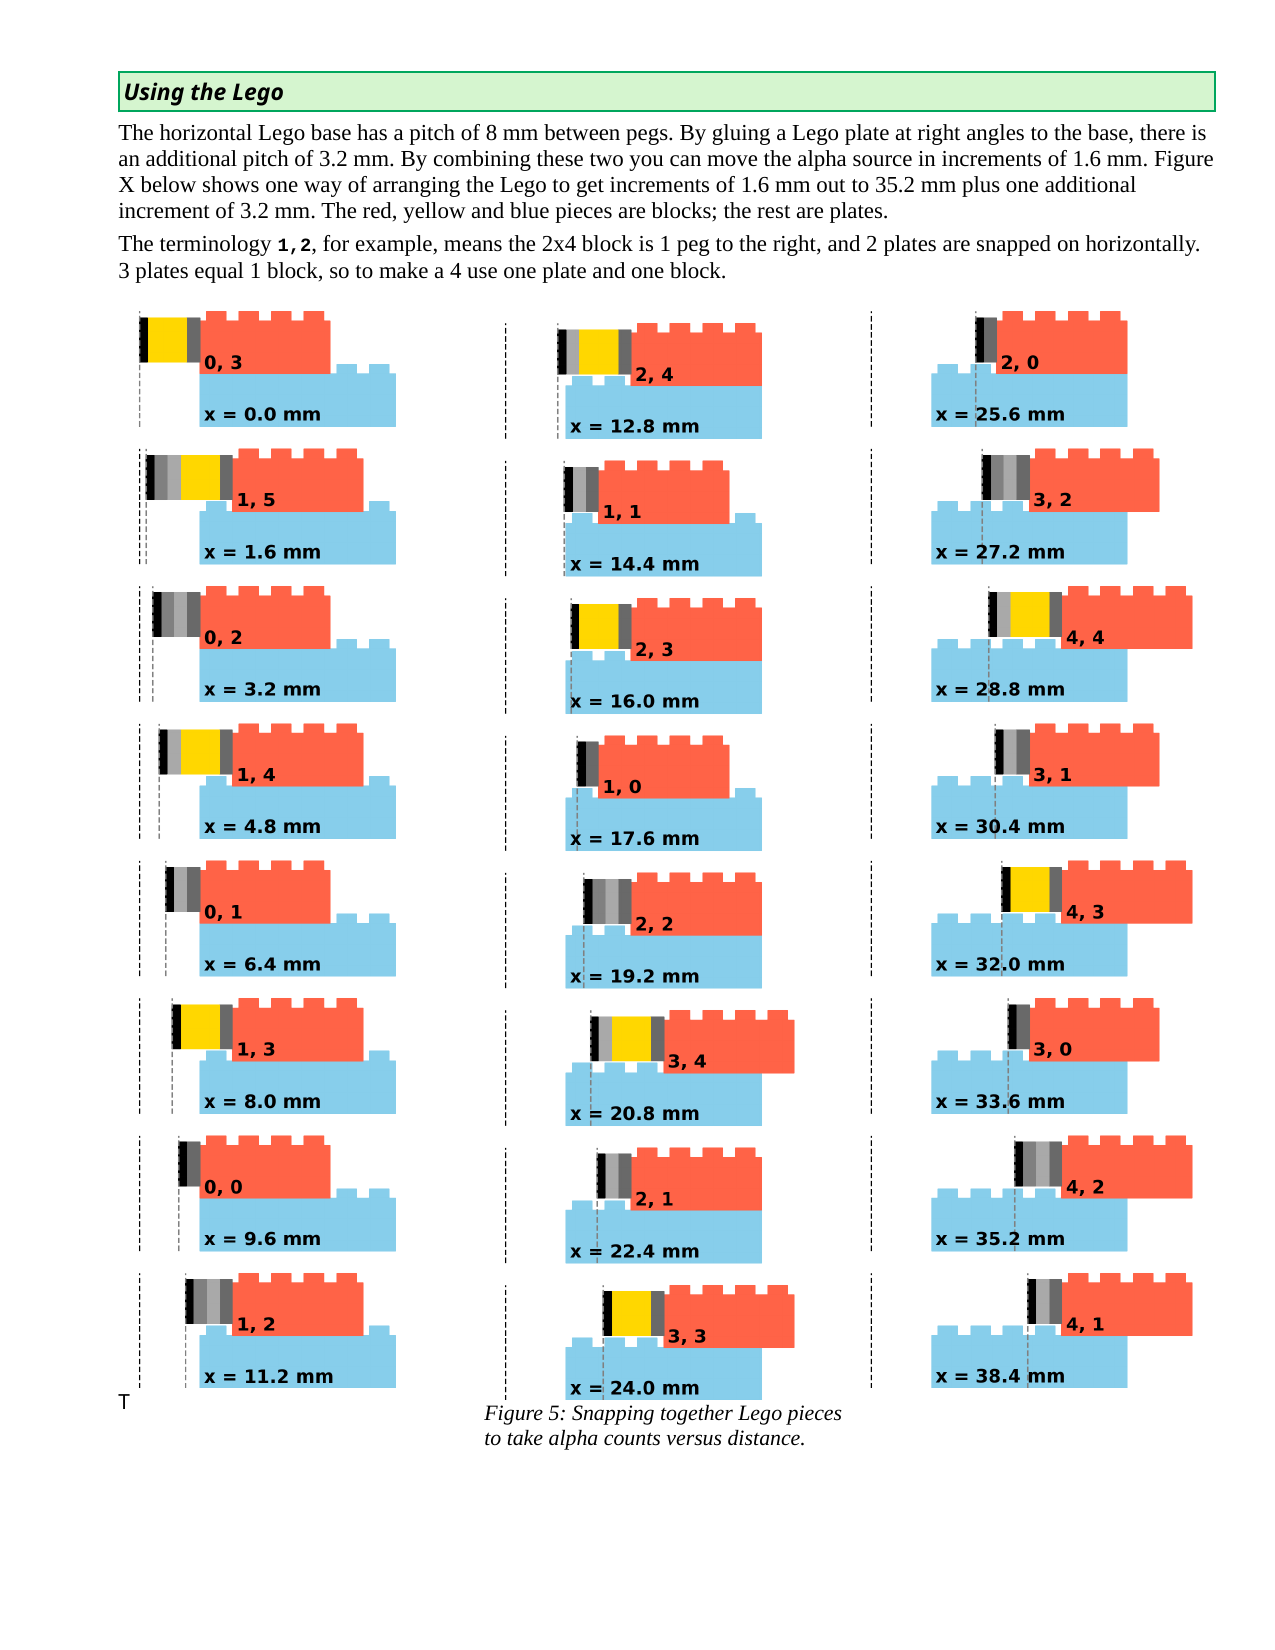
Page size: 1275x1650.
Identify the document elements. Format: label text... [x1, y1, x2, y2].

table_header [484, 1400, 850, 1484]
text The horizontal Lego base has a pitch of 8 mm between pegs. By gluing a Lego plate at right angles to the base, there is an additional pitch of 3.2 mm. By combining these two you can move the alpha source in increments of 1.6 mm. Figure X below shows one way of arranging the Lego to get increments of 1.6 mm out to 35.2 mm plus one additional increment of 3.2 mm. The red, yellow and blue pieces are blocks; the rest are plates. [118, 118, 1216, 224]
table_header [484, 289, 850, 301]
text The terminology 1,2, for example, means the 2x4 block is 1 peg to the right, and 2 plates are snapped on horizontally. 3 plates equal 1 block, so to make a 4 use one plate and one block. [118, 230, 1216, 283]
table_header T [118, 1388, 484, 1484]
picture [118, 289, 1216, 1400]
table_header [850, 1388, 1216, 1484]
subtitle Using the Lego [120, 73, 1214, 110]
